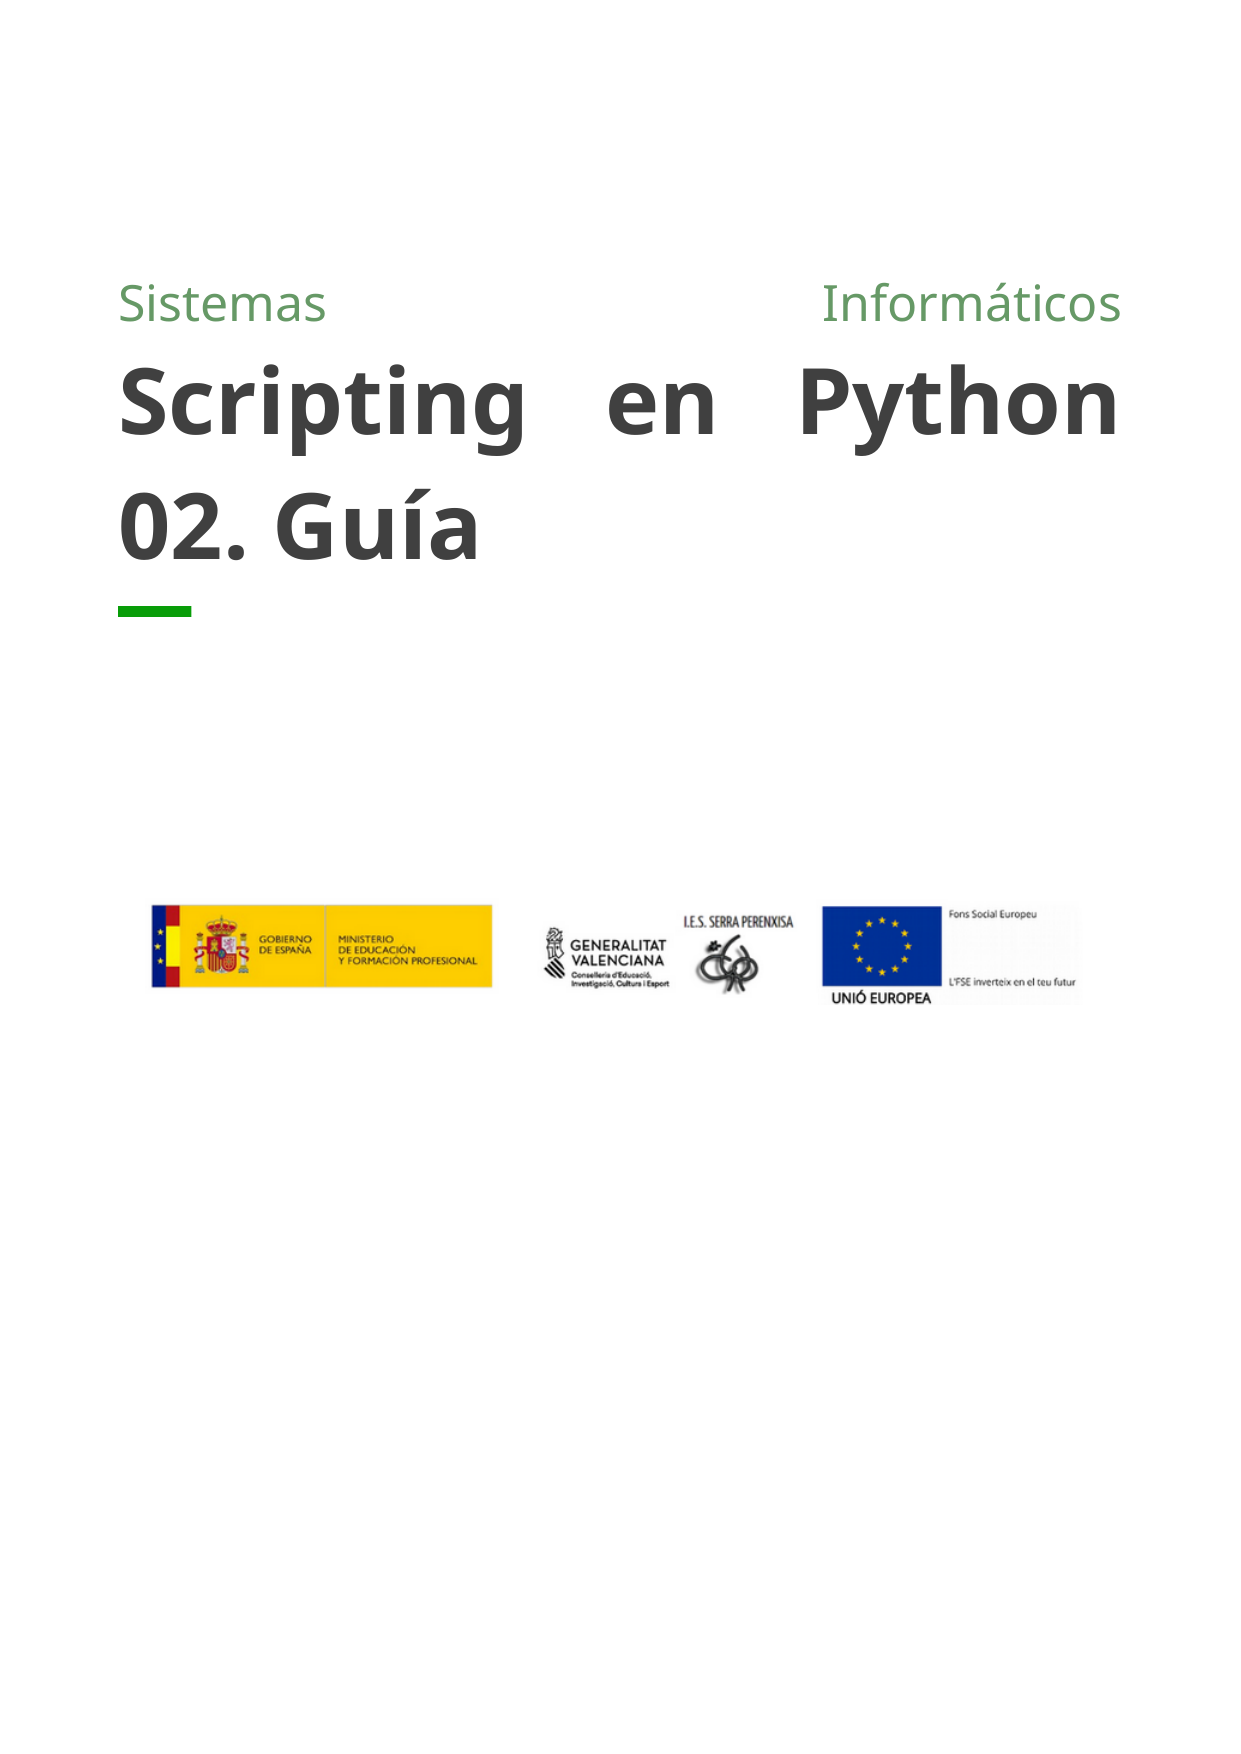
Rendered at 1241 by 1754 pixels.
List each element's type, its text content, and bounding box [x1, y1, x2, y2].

picture [118, 606, 192, 617]
picture [118, 885, 1123, 1005]
title Sistemas Informáticos Scripting en Python 02. Guía [118, 268, 1122, 586]
